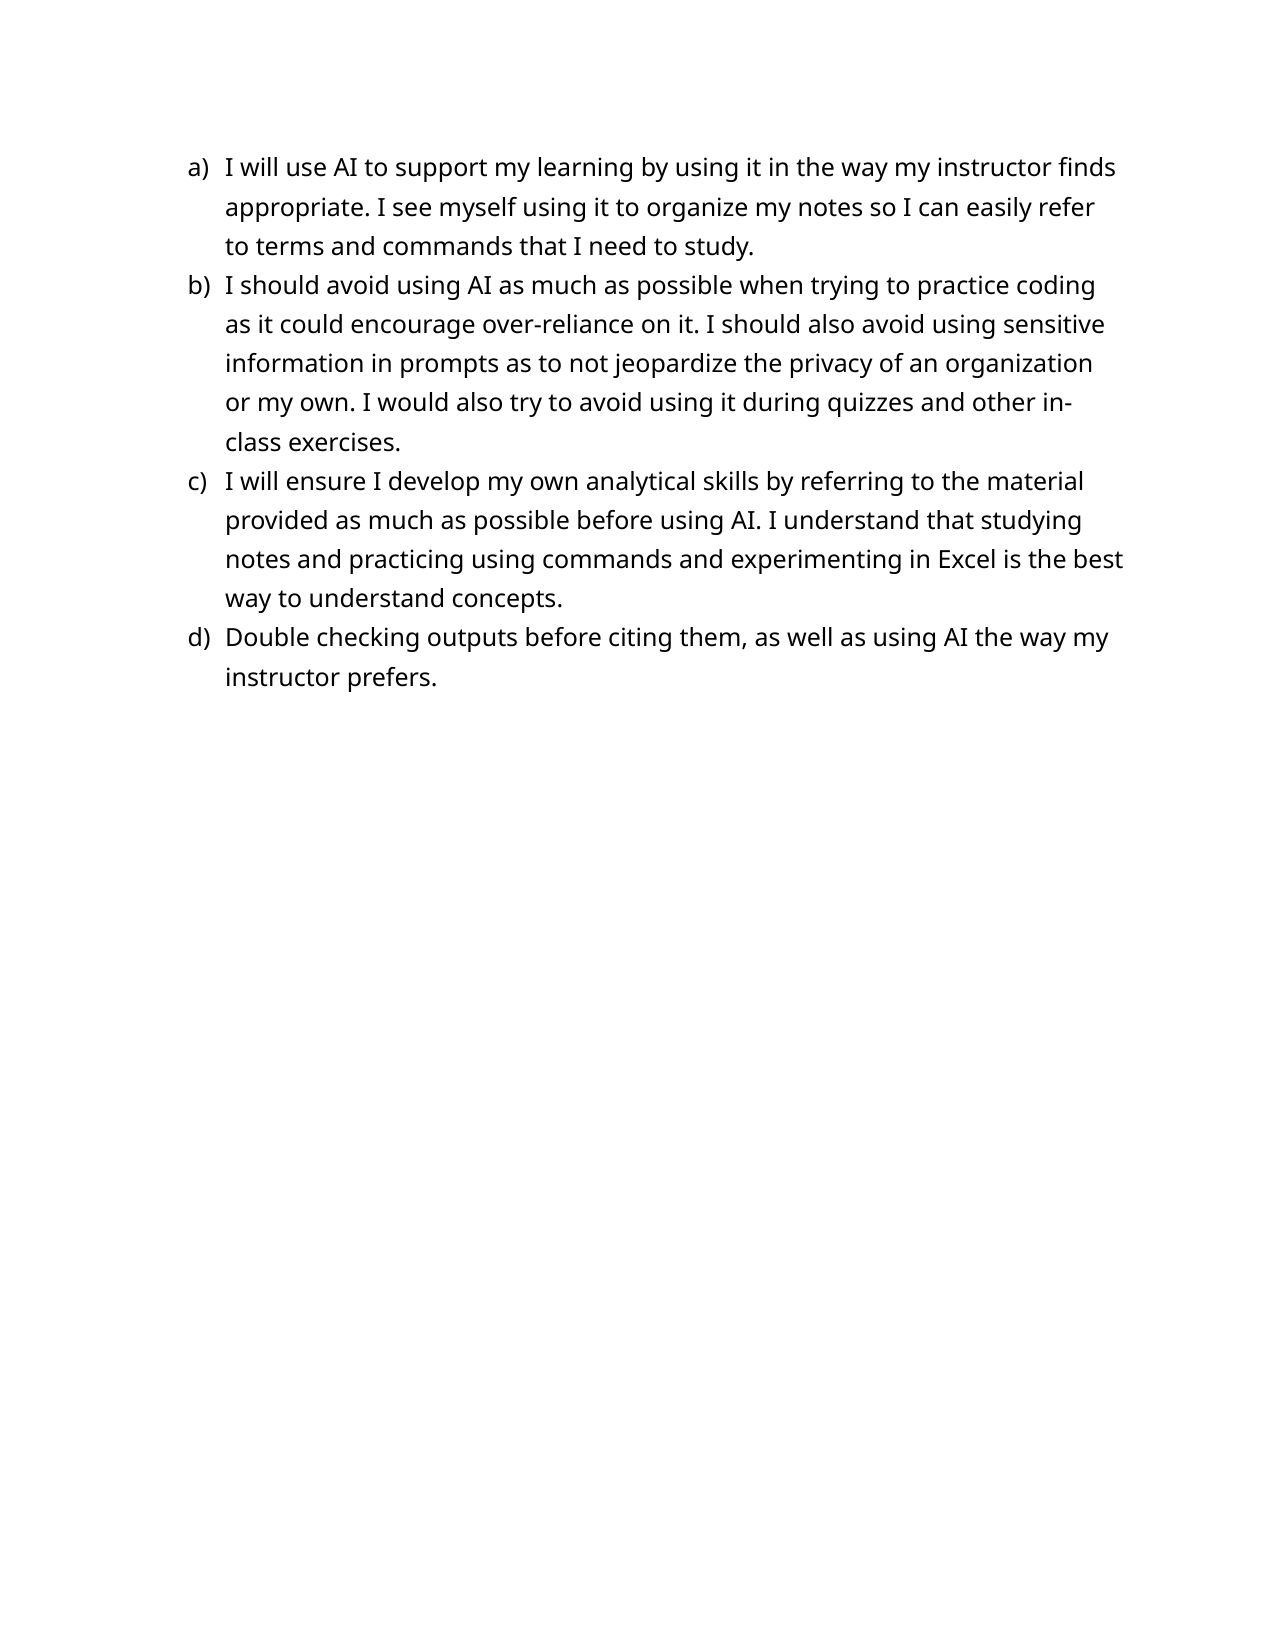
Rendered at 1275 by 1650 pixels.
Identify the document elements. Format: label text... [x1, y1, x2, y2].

list I will ensure I develop my own analytical skills by referring to the material provided as much as possible before using AI. I understand that studying notes and practicing using commands and experimenting in Excel is the best way to understand concepts. [187, 463, 1125, 615]
list Double checking outputs before citing them, as well as using AI the way my instructor prefers. [187, 620, 1125, 693]
list I should avoid using AI as much as possible when trying to practice coding as it could encourage over-reliance on it. I should also avoid using sensitive information in prompts as to not jeopardize the privacy of an organization or my own. I would also try to avoid using it during quizzes and other in-class exercises. [187, 267, 1125, 458]
list I will use AI to support my learning by using it in the way my instructor finds appropriate. I see myself using it to organize my notes so I can easily refer to terms and commands that I need to study. [187, 150, 1125, 262]
